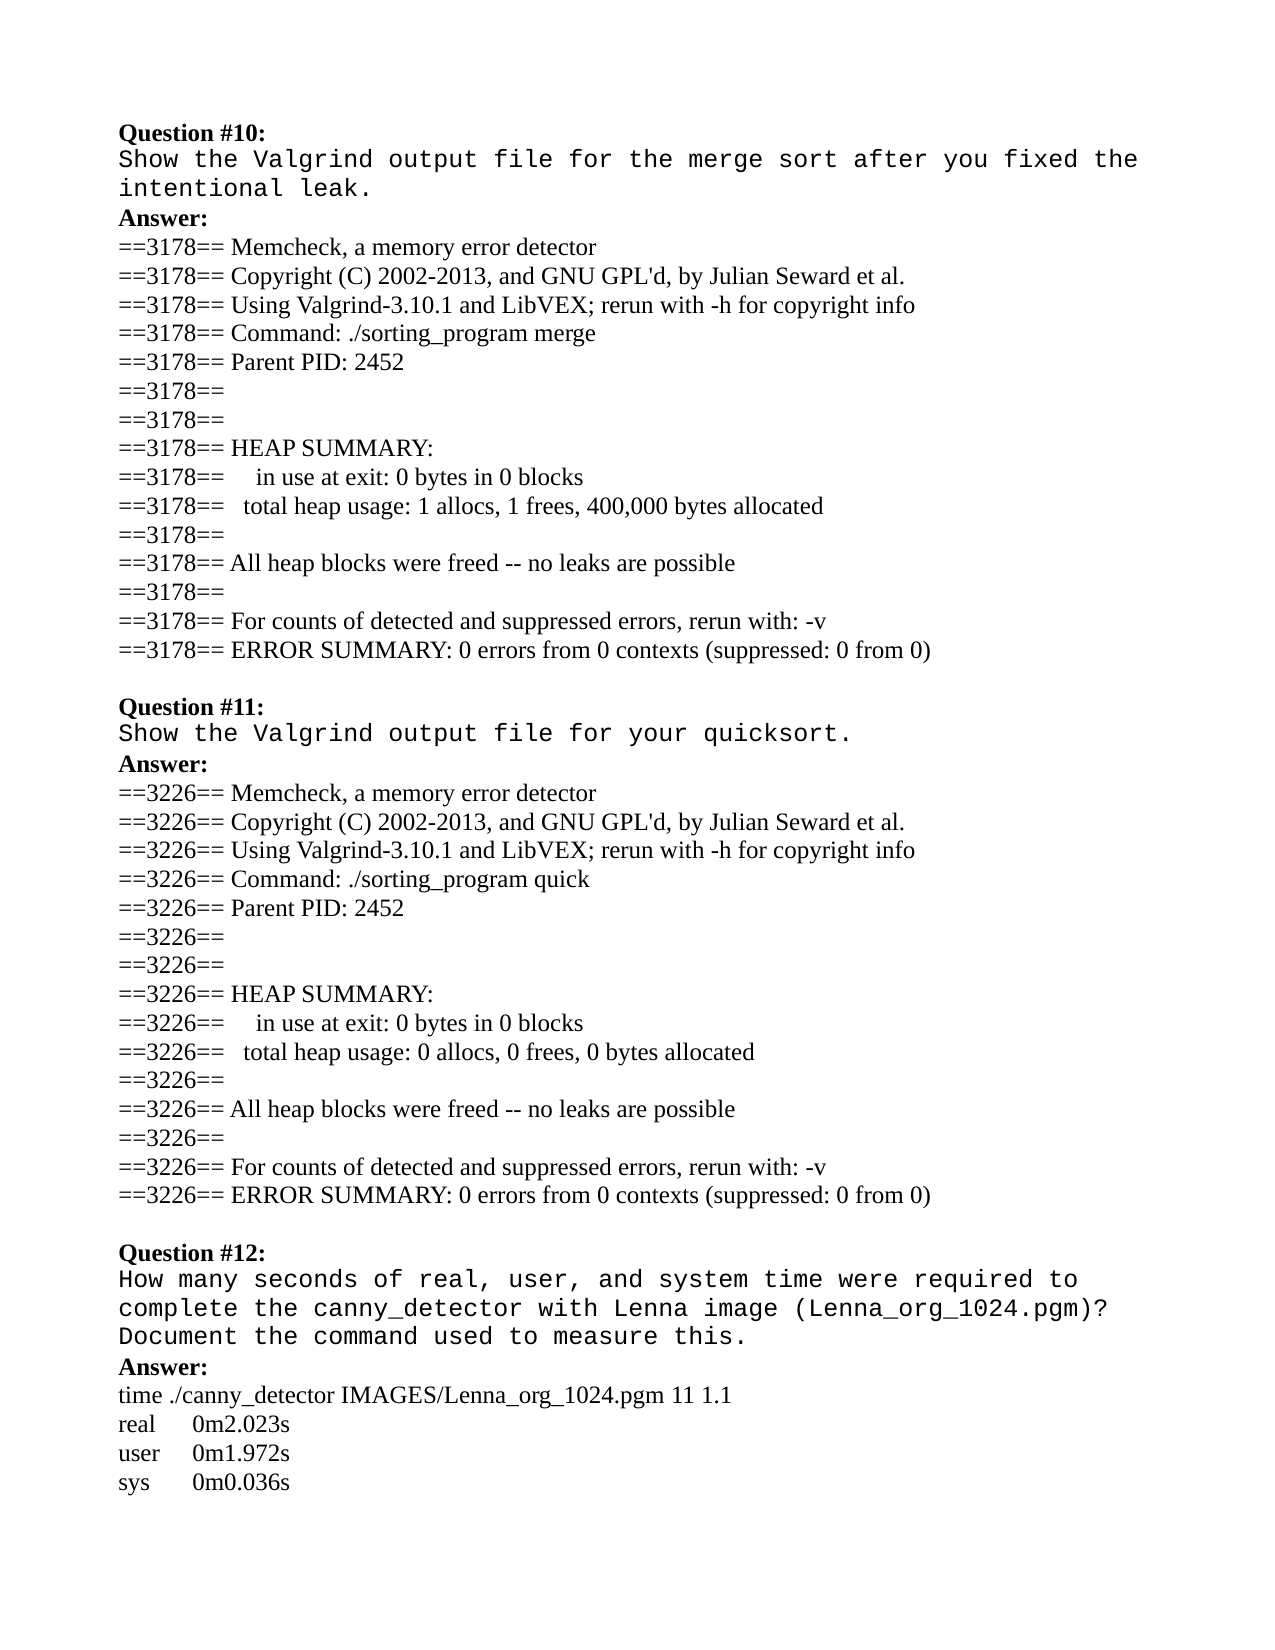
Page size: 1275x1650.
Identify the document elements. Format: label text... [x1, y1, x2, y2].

text ==3178== ERROR SUMMARY: 0 errors from 0 contexts (suppressed: 0 from 0) [118, 635, 1157, 663]
text ==3226== HEAP SUMMARY: [118, 979, 1157, 1008]
text Question #12: [118, 1238, 1157, 1267]
text ==3178== [118, 405, 1157, 433]
text ==3226== [118, 1123, 1157, 1152]
text ==3178== [118, 376, 1157, 405]
text Answer: [118, 1352, 1157, 1381]
text ==3226== [118, 922, 1157, 951]
text Answer: [118, 749, 1157, 778]
text sys 0m0.036s [118, 1467, 1157, 1496]
text ==3178== Memcheck, a memory error detector [118, 232, 1157, 261]
text ==3178== All heap blocks were freed -- no leaks are possible [118, 548, 1157, 577]
text Show the Valgrind output file for the merge sort after you fixed the intentional leak. [118, 147, 1157, 203]
text ==3178== HEAP SUMMARY: [118, 433, 1157, 462]
text ==3178== [118, 520, 1157, 548]
text user 0m1.972s [118, 1438, 1157, 1467]
text ==3226== in use at exit: 0 bytes in 0 blocks [118, 1008, 1157, 1037]
text ==3226== For counts of detected and suppressed errors, rerun with: -v [118, 1152, 1157, 1181]
text ==3178== in use at exit: 0 bytes in 0 blocks [118, 462, 1157, 491]
text ==3178== Using Valgrind-3.10.1 and LibVEX; rerun with -h for copyright info [118, 290, 1157, 318]
text ==3178== Parent PID: 2452 [118, 347, 1157, 376]
text Question #10: [118, 118, 1157, 147]
text ==3226== Parent PID: 2452 [118, 893, 1157, 922]
text ==3226== Command: ./sorting_program quick [118, 864, 1157, 893]
text ==3226== Copyright (C) 2002-2013, and GNU GPL'd, by Julian Seward et al. [118, 807, 1157, 836]
text ==3226== Memcheck, a memory error detector [118, 778, 1157, 807]
text ==3178== Command: ./sorting_program merge [118, 318, 1157, 347]
text ==3226== ERROR SUMMARY: 0 errors from 0 contexts (suppressed: 0 from 0) [118, 1181, 1157, 1209]
text ==3178== For counts of detected and suppressed errors, rerun with: -v [118, 606, 1157, 635]
text ==3226== total heap usage: 0 allocs, 0 frees, 0 bytes allocated [118, 1037, 1157, 1066]
text Question #11: [118, 692, 1157, 721]
text ==3178== [118, 577, 1157, 606]
text How many seconds of real, user, and system time were required to complete the canny_detector with Lenna image (Lenna_org_1024.pgm)? Document the command used to measure this. [118, 1267, 1157, 1352]
text Answer: [118, 203, 1157, 232]
text ==3226== [118, 1066, 1157, 1094]
text Show the Valgrind output file for your quicksort. [118, 721, 1157, 749]
text ==3178== Copyright (C) 2002-2013, and GNU GPL'd, by Julian Seward et al. [118, 261, 1157, 290]
text real 0m2.023s [118, 1409, 1157, 1438]
text ==3226== Using Valgrind-3.10.1 and LibVEX; rerun with -h for copyright info [118, 836, 1157, 864]
text time ./canny_detector IMAGES/Lenna_org_1024.pgm 11 1.1 [118, 1381, 1157, 1409]
text ==3178== total heap usage: 1 allocs, 1 frees, 400,000 bytes allocated [118, 491, 1157, 520]
text ==3226== All heap blocks were freed -- no leaks are possible [118, 1094, 1157, 1123]
text ==3226== [118, 951, 1157, 979]
